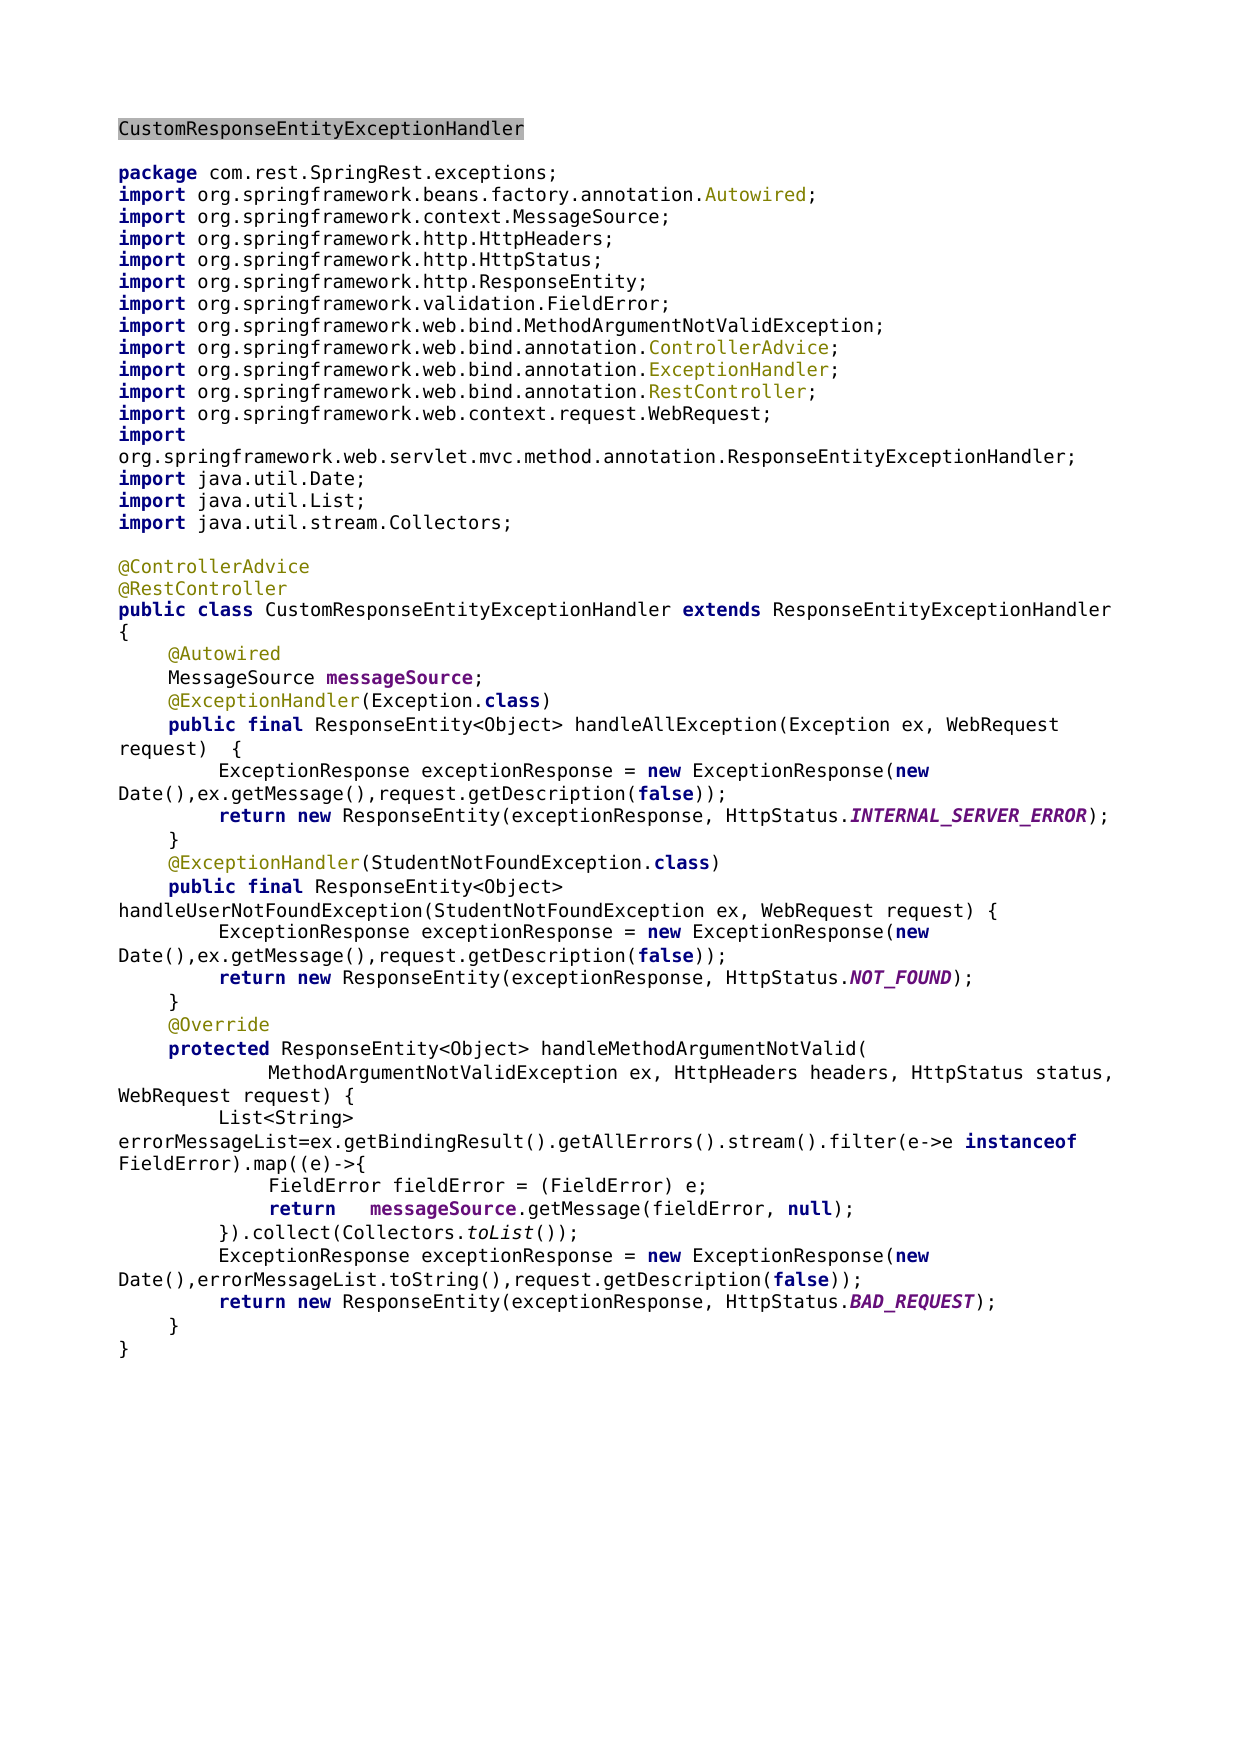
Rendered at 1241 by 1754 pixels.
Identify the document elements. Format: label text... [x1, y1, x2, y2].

text import org.springframework.beans.factory.annotation.Autowired; [118, 184, 1122, 206]
text return messageSource.getMessage(fieldError, null); [118, 1198, 1122, 1222]
text @ControllerAdvice [118, 556, 1122, 577]
text MessageSource messageSource; [118, 667, 1122, 690]
text CustomResponseEntityExceptionHandler [118, 118, 1122, 140]
text public final ResponseEntity<Object> handleAllException(Exception ex, WebRequest request) { [118, 714, 1122, 759]
text import org.springframework.validation.FieldError; [118, 293, 1122, 315]
text @Override [118, 1014, 1122, 1038]
text return new ResponseEntity(exceptionResponse, HttpStatus.BAD_REQUEST); [118, 1291, 1122, 1315]
text import org.springframework.web.context.request.WebRequest; [118, 402, 1122, 424]
text public class CustomResponseEntityExceptionHandler extends ResponseEntityExceptionHandler { [118, 599, 1122, 643]
text import java.util.stream.Collectors; [118, 512, 1122, 534]
text import org.springframework.web.bind.annotation.ExceptionHandler; [118, 359, 1122, 381]
text public final ResponseEntity<Object> handleUserNotFoundException(StudentNotFoundException ex, WebRequest request) { [118, 876, 1122, 922]
text import org.springframework.web.bind.MethodArgumentNotValidException; [118, 315, 1122, 337]
text ExceptionResponse exceptionResponse = new ExceptionResponse(new Date(),ex.getMessage(),request.getDescription(false)); [118, 759, 1122, 805]
text @ExceptionHandler(StudentNotFoundException.class) [118, 852, 1122, 876]
text } [118, 1338, 1122, 1360]
text return new ResponseEntity(exceptionResponse, HttpStatus.INTERNAL_SERVER_ERROR); [118, 805, 1122, 829]
text import java.util.Date; [118, 468, 1122, 490]
text } [118, 1315, 1122, 1338]
text } [118, 829, 1122, 852]
text ExceptionResponse exceptionResponse = new ExceptionResponse(new Date(),ex.getMessage(),request.getDescription(false)); [118, 922, 1122, 967]
text } [118, 991, 1122, 1014]
text import org.springframework.web.bind.annotation.RestController; [118, 381, 1122, 402]
text MethodArgumentNotValidException ex, HttpHeaders headers, HttpStatus status, WebRequest request) { [118, 1062, 1122, 1107]
text }).collect(Collectors.toList()); [118, 1222, 1122, 1246]
text @Autowired [118, 643, 1122, 667]
text @ExceptionHandler(Exception.class) [118, 690, 1122, 714]
text import java.util.List; [118, 490, 1122, 512]
text package com.rest.SpringRest.exceptions; [118, 162, 1122, 184]
text return new ResponseEntity(exceptionResponse, HttpStatus.NOT_FOUND); [118, 967, 1122, 991]
text FieldError fieldError = (FieldError) e; [118, 1174, 1122, 1198]
text @RestController [118, 577, 1122, 599]
text ExceptionResponse exceptionResponse = new ExceptionResponse(new Date(),errorMessageList.toString(),request.getDescription(false)); [118, 1246, 1122, 1291]
text import org.springframework.web.servlet.mvc.method.annotation.ResponseEntityExceptionHandler; [118, 424, 1122, 468]
text import org.springframework.context.MessageSource; [118, 206, 1122, 227]
text import org.springframework.http.HttpHeaders; [118, 227, 1122, 249]
text import org.springframework.http.ResponseEntity; [118, 271, 1122, 293]
text protected ResponseEntity<Object> handleMethodArgumentNotValid( [118, 1038, 1122, 1062]
text List<String> errorMessageList=ex.getBindingResult().getAllErrors().stream().filter(e->e instanceof FieldError).map((e)->{ [118, 1107, 1122, 1174]
text import org.springframework.web.bind.annotation.ControllerAdvice; [118, 337, 1122, 359]
text import org.springframework.http.HttpStatus; [118, 249, 1122, 271]
